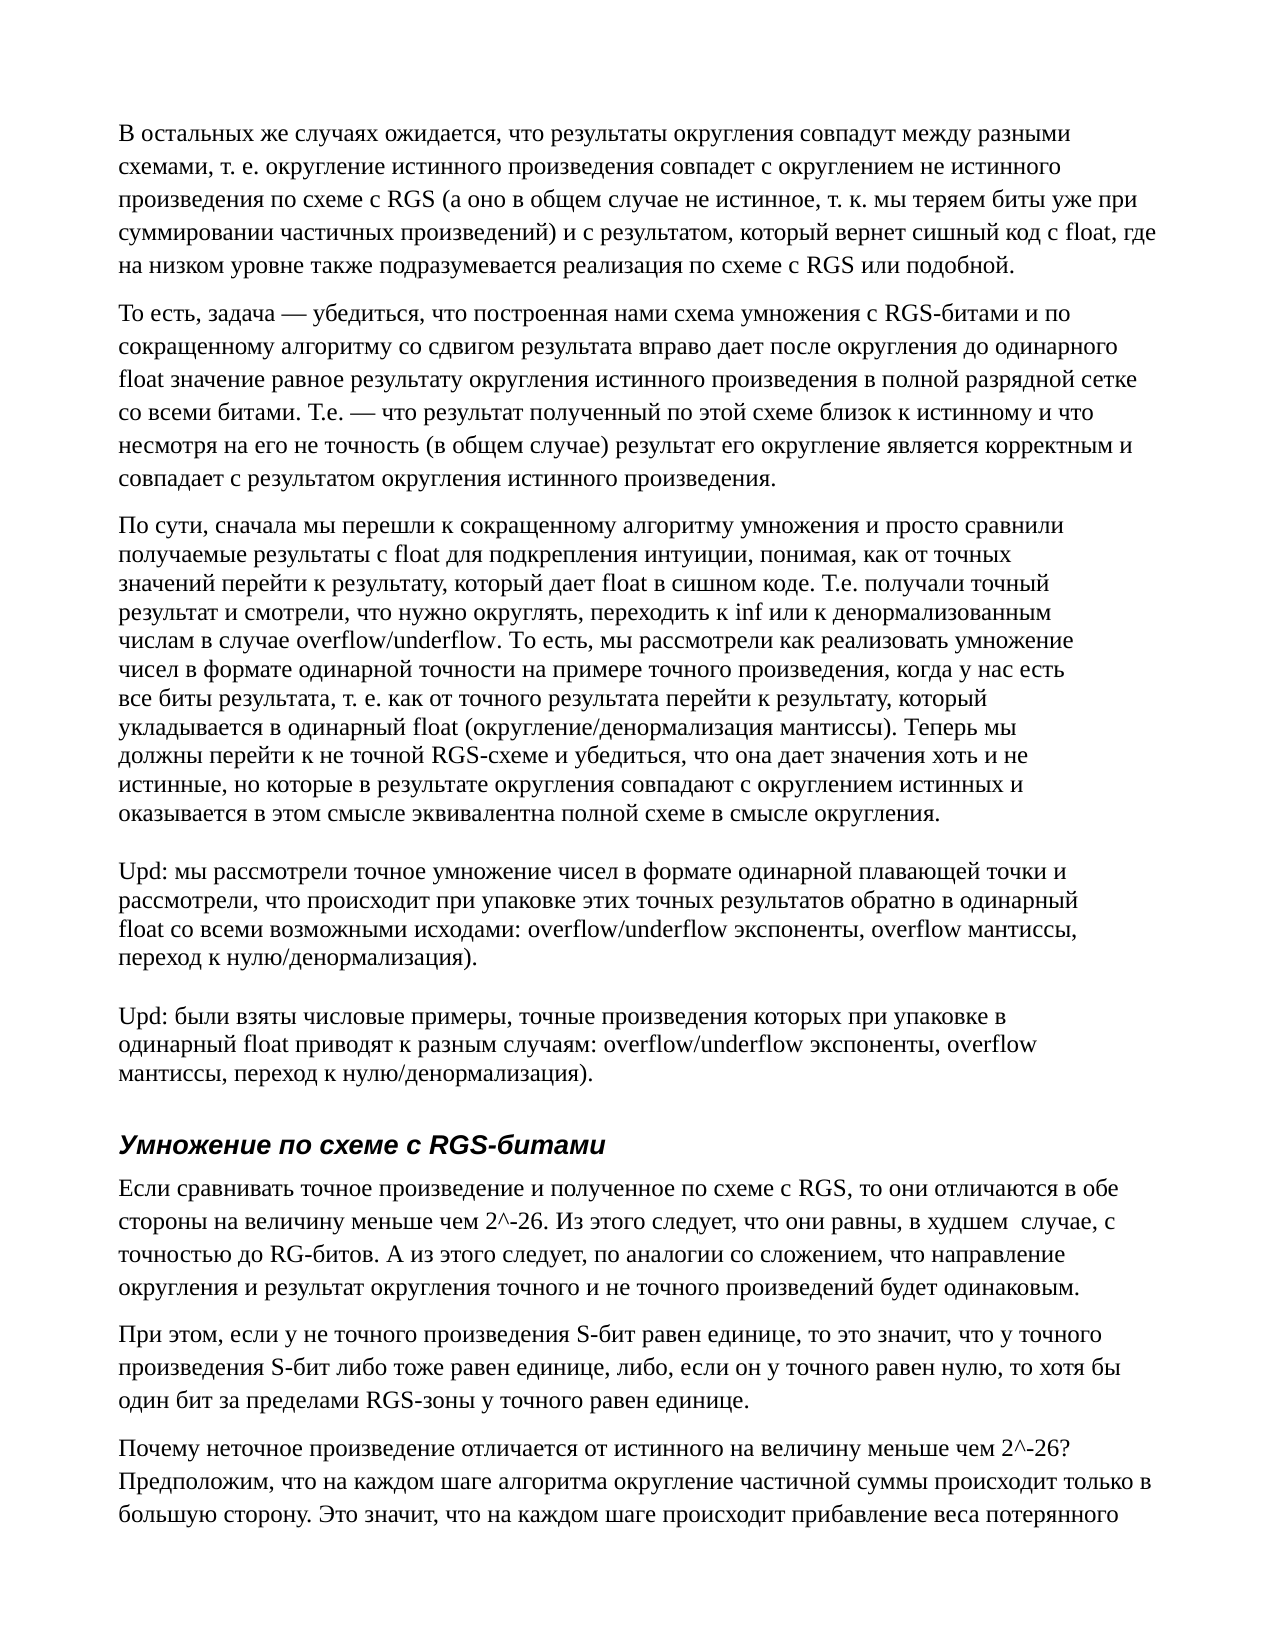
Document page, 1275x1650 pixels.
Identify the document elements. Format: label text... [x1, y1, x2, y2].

text В остальных же случаях ожидается, что результаты округления совпадут между разными схемами, т. е. округление истинного произведения совпадет с округлением не истинного произведения по схеме с RGS (а оно в общем случае не истинное, т. к. мы теряем биты уже при суммировании частичных произведений) и с результатом, который вернет сишный код с float, где на низком уровне также подразумевается реализация по схеме с RGS или подобной. [118, 118, 1157, 279]
text Upd: мы рассмотрели точное умножение чисел в формате одинарной плавающей точки и рассмотрели, что происходит при упаковке этих точных результатов обратно в одинарный float со всеми возможными исходами: overflow/underflow экспоненты, overflow мантиссы, переход к нулю/денормализация). [118, 856, 1098, 971]
text Почему неточное произведение отличается от истинного на величину меньше чем 2^-26? Предположим, что на каждом шаге алгоритма округление частичной суммы происходит только в большую сторону. Это значит, что на каждом шаге происходит прибавление веса потерянного [118, 1433, 1157, 1528]
text То есть, задача — убедиться, что построенная нами схема умножения с RGS-битами и по сокращенному алгоритму со сдвигом результата вправо дает после округления до одинарного float значение равное результату округления истинного произведения в полной разрядной сетке со всеми битами. Т.е. — что результат полученный по этой схеме близок к истинному и что несмотря на его не точность (в общем случае) результат его округление является корректным и совпадает с результатом округления истинного произведения. [118, 298, 1157, 492]
text Если сравнивать точное произведение и полученное по схеме с RGS, то они отличаются в обе стороны на величину меньше чем 2^-26. Из этого следует, что они равны, в худшем случае, с точностью до RG-битов. А из этого следует, по аналогии со сложением, что направление округления и результат округления точного и не точного произведений будет одинаковым. [118, 1173, 1157, 1301]
text Upd: были взяты числовые примеры, точные произведения которых при упаковке в одинарный float приводят к разным случаям: overflow/underflow экспоненты, overflow мантиссы, переход к нулю/денормализация). [118, 1001, 1098, 1087]
text По сути, сначала мы перешли к сокращенному алгоритму умножения и просто сравнили получаемые результаты с float для подкрепления интуиции, понимая, как от точных значений перейти к результату, который дает float в сишном коде. Т.е. получали точный результат и смотрели, что нужно округлять, переходить к inf или к денормализованным числам в случае overflow/underflow. То есть, мы рассмотрели как реализовать умножение чисел в формате одинарной точности на примере точного произведения, когда у нас есть все биты результата, т. е. как от точного результата перейти к результату, который укладывается в одинарный float (округление/денормализация мантиссы). Теперь мы должны перейти к не точной RGS-схеме и убедиться, что она дает значения хоть и не истинные, но которые в результате округления совпадают с округлением истинных и оказывается в этом смысле эквивалентна полной схеме в смысле округления. [118, 511, 1098, 827]
text При этом, если у не точного произведения S-бит равен единице, то это значит, что у точного произведения S-бит либо тоже равен единице, либо, если он у точного равен нулю, то хотя бы один бит за пределами RGS-зоны у точного равен единице. [118, 1319, 1157, 1414]
subtitle Умножение по схеме с RGS-битами [118, 1129, 1157, 1160]
